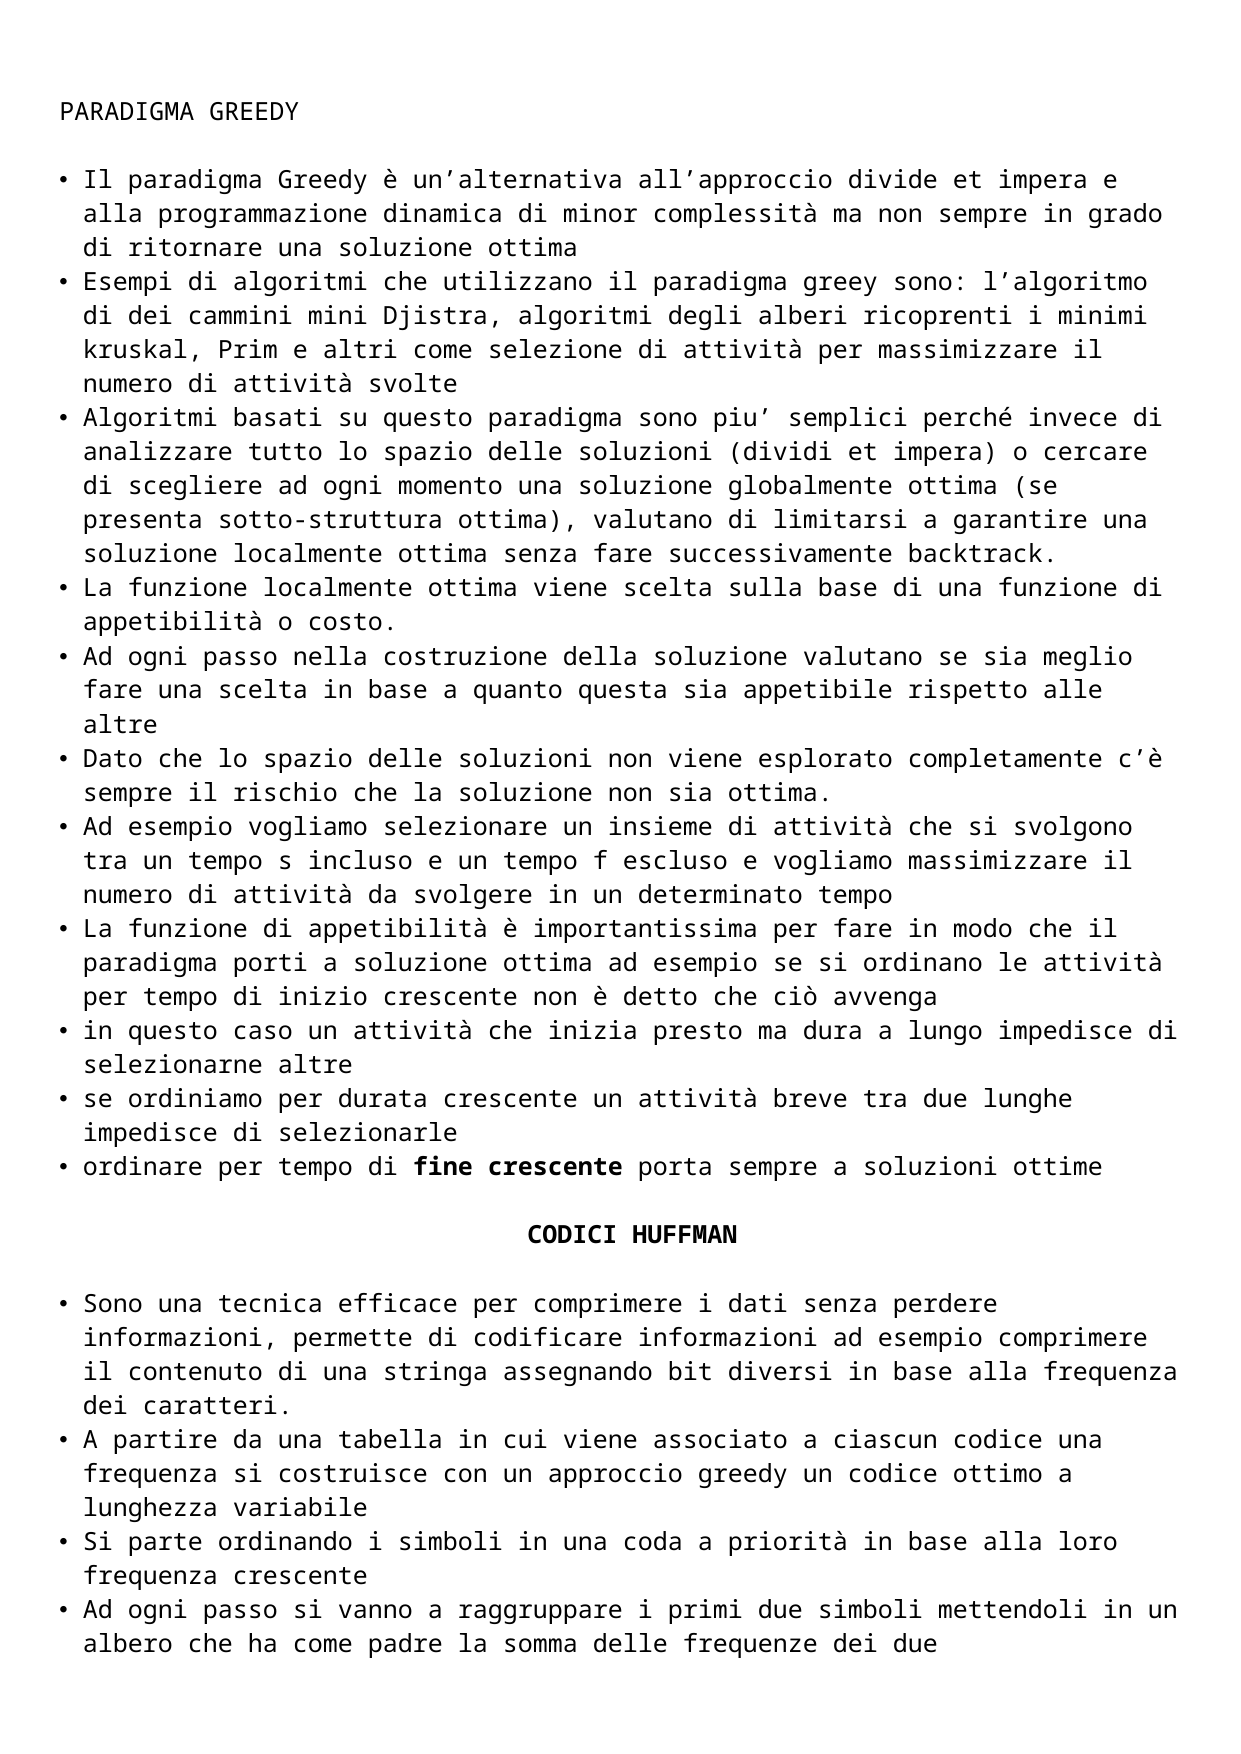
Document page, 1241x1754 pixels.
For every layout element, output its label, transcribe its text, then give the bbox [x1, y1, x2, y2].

list Sono una tecnica efficace per comprimere i dati senza perdere informazioni, permette di codificare informazioni ad esempio comprimere il contenuto di una stringa assegnando bit diversi in base alla frequenza dei caratteri. [59, 1285, 1181, 1422]
list Si parte ordinando i simboli in una coda a priorità in base alla loro frequenza crescente [59, 1524, 1181, 1592]
list Algoritmi basati su questo paradigma sono piu’ semplici perché invece di analizzare tutto lo spazio delle soluzioni (dividi et impera) o cercare di scegliere ad ogni momento una soluzione globalmente ottima (se presenta sotto-struttura ottima), valutano di limitarsi a garantire una soluzione localmente ottima senza fare successivamente backtrack. [59, 400, 1181, 570]
list se ordiniamo per durata crescente un attività breve tra due lunghe impedisce di selezionarle [59, 1081, 1181, 1149]
list La funzione di appetibilità è importantissima per fare in modo che il paradigma porti a soluzione ottima ad esempio se si ordinano le attività per tempo di inizio crescente non è detto che ciò avvenga [59, 911, 1181, 1013]
list ordinare per tempo di fine crescente porta sempre a soluzioni ottime [59, 1149, 1181, 1183]
list Ad ogni passo si vanno a raggruppare i primi due simboli mettendoli in un albero che ha come padre la somma delle frequenze dei due [59, 1592, 1181, 1660]
list A partire da una tabella in cui viene associato a ciascun codice una frequenza si costruisce con un approccio greedy un codice ottimo a lunghezza variabile [59, 1422, 1181, 1524]
text PARADIGMA GREEDY [59, 93, 1181, 127]
list Il paradigma Greedy è un’alternativa all’approccio divide et impera e alla programmazione dinamica di minor complessità ma non sempre in grado di ritornare una soluzione ottima [59, 161, 1181, 263]
list La funzione localmente ottima viene scelta sulla base di una funzione di appetibilità o costo. [59, 570, 1181, 638]
list Ad ogni passo nella costruzione della soluzione valutano se sia meglio fare una scelta in base a quanto questa sia appetibile rispetto alle altre [59, 638, 1181, 740]
list in questo caso un attività che inizia presto ma dura a lungo impedisce di selezionarne altre [59, 1013, 1181, 1081]
list CODICI HUFFMAN [59, 1217, 1181, 1251]
list Esempi di algoritmi che utilizzano il paradigma greey sono: l’algoritmo di dei cammini mini Djistra, algoritmi degli alberi ricoprenti i minimi kruskal, Prim e altri come selezione di attività per massimizzare il numero di attività svolte [59, 263, 1181, 400]
list Ad esempio vogliamo selezionare un insieme di attività che si svolgono tra un tempo s incluso e un tempo f escluso e vogliamo massimizzare il numero di attività da svolgere in un determinato tempo [59, 808, 1181, 911]
list Dato che lo spazio delle soluzioni non viene esplorato completamente c’è sempre il rischio che la soluzione non sia ottima. [59, 740, 1181, 808]
